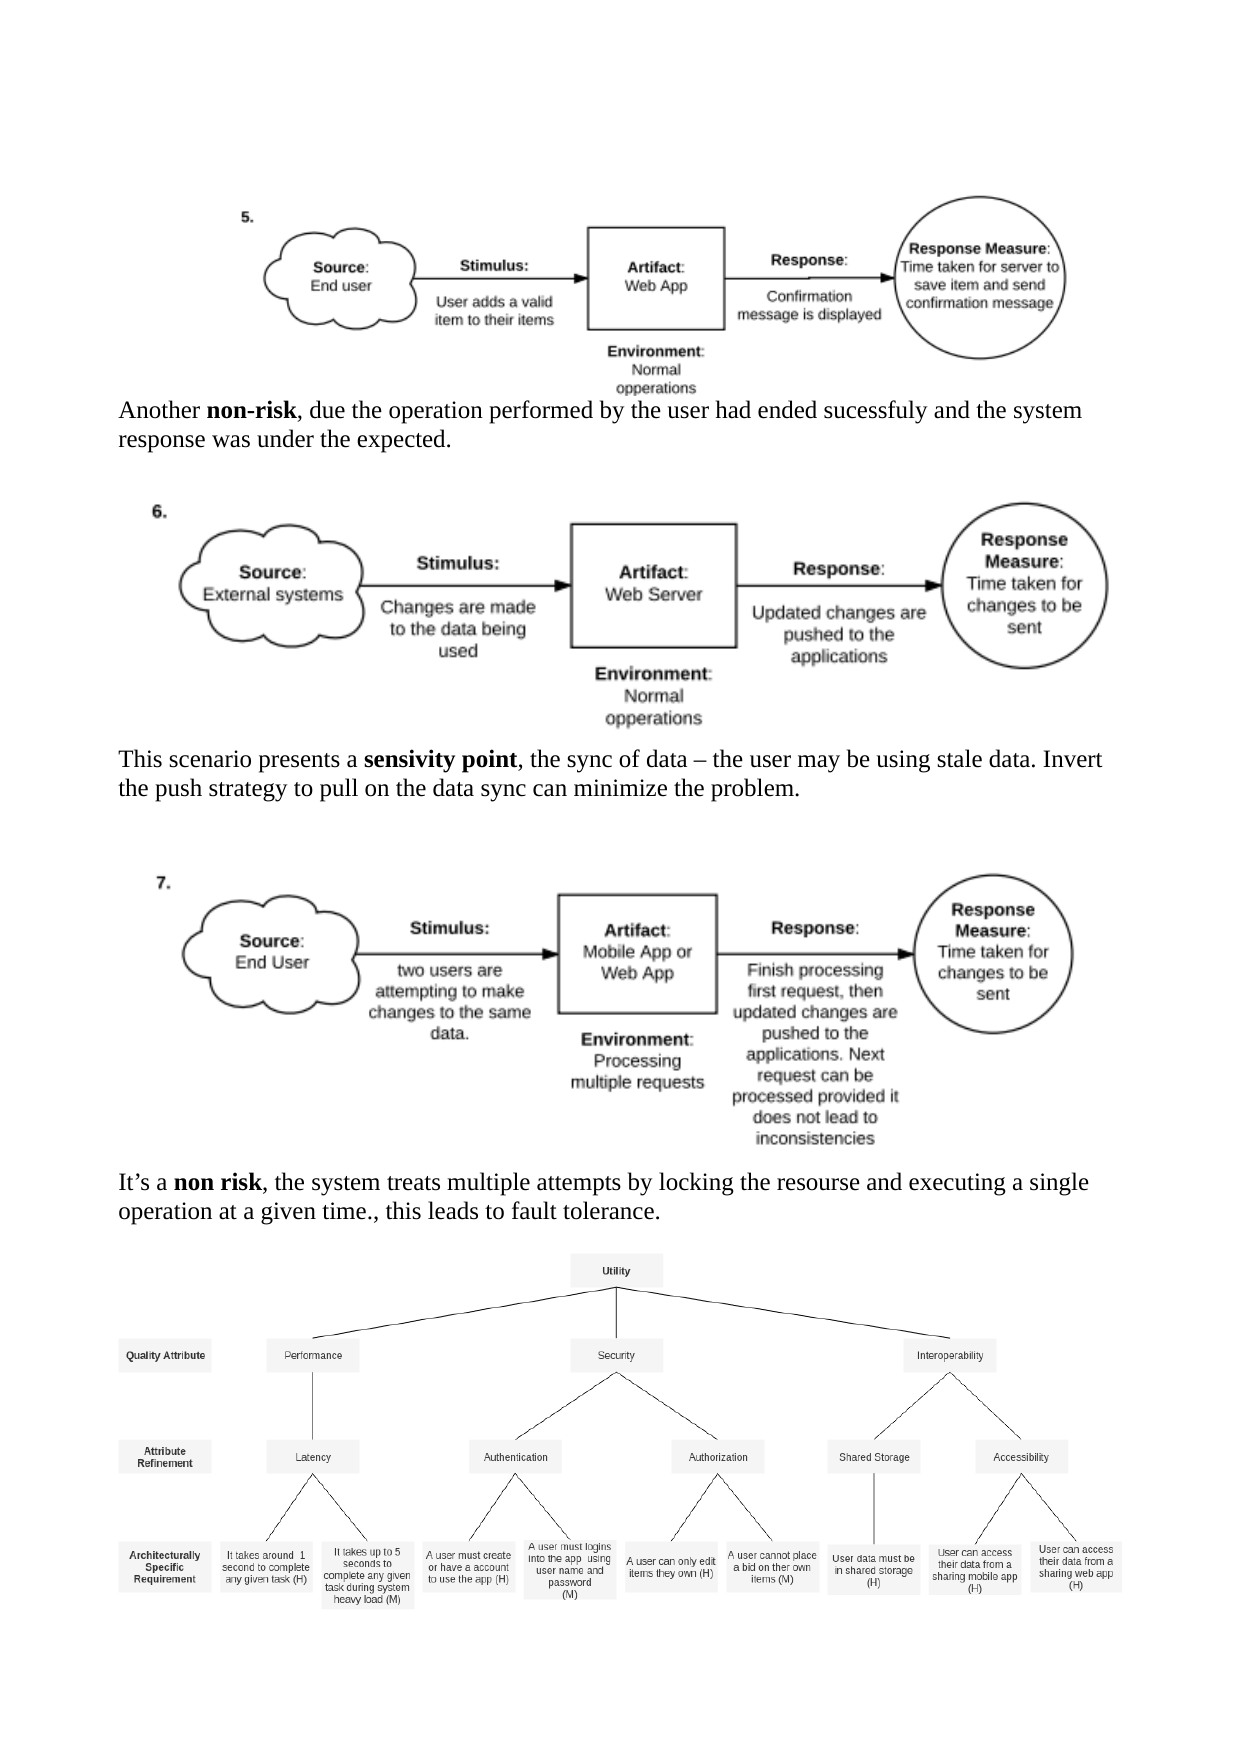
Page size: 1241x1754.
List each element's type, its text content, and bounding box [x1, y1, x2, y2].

picture [118, 1253, 1123, 1610]
text Another non-risk, due the operation performed by the user had ended sucessfuly and the system response was under the expected. [118, 147, 1122, 453]
text It’s a non risk, the system treats multiple attempts by locking the resourse and executing a single operation at a given time., this leads to fault tolerance. [118, 831, 1122, 1225]
picture [148, 491, 376, 745]
picture [161, 976, 376, 1168]
text This scenario presents a sensivity point, the sync of data – the user may be using stale data. Invert the push strategy to pull on the data sync can minimize the problem. [118, 482, 1122, 802]
picture [199, 157, 405, 339]
